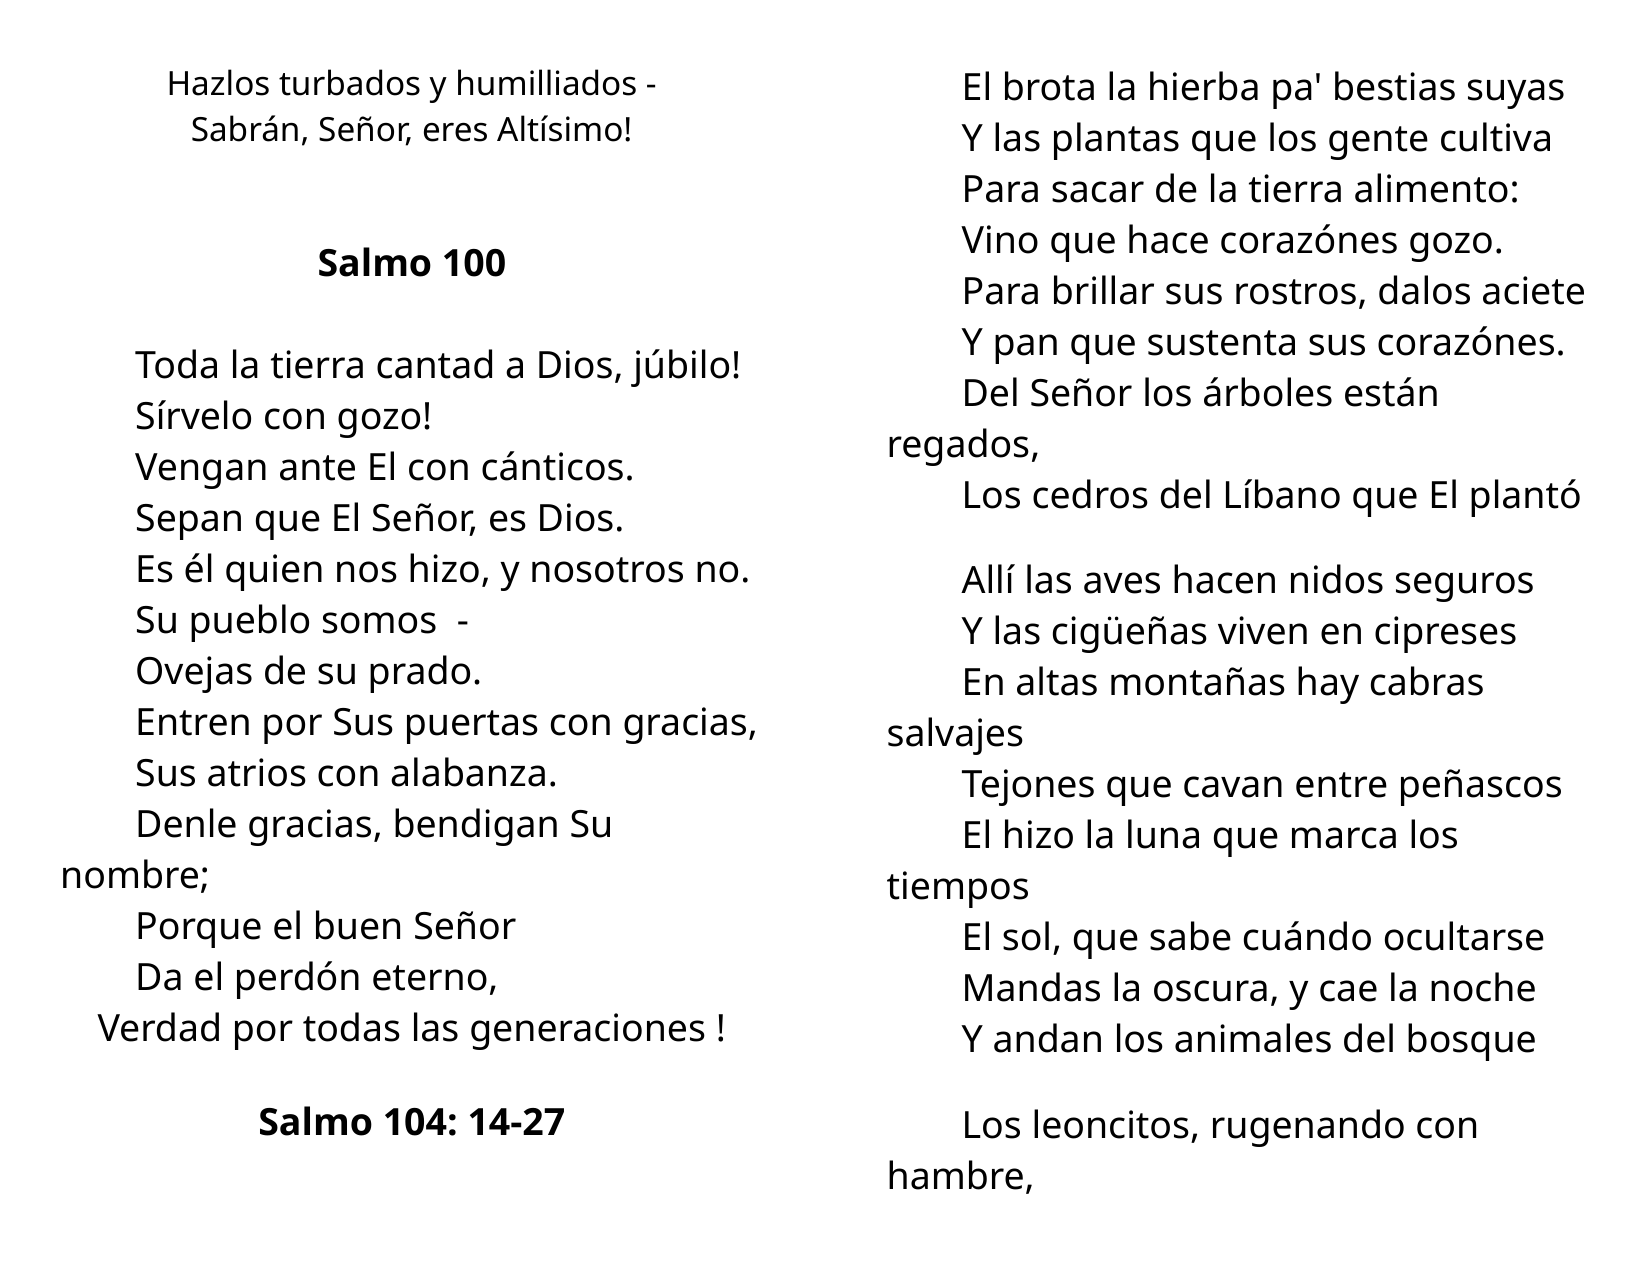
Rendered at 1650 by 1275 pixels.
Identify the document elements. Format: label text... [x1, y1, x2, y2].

text Salmo 104: 14-27 [60, 1095, 763, 1146]
text Denle gracias, bendigan Su nombre; [60, 797, 763, 899]
text Porque el buen Señor [60, 899, 763, 951]
text Vengan ante El con cánticos. [60, 440, 763, 491]
text El brota la hierba pa' bestias suyas [886, 60, 1590, 111]
text Da el perdón eterno, [60, 951, 763, 1002]
text Y las plantas que los gente cultiva [886, 111, 1590, 162]
text El sol, que sabe cuándo ocultarse [886, 911, 1590, 962]
text Ovejas de su prado. [60, 644, 763, 695]
text Los leoncitos, rugenando con hambre, [886, 1098, 1590, 1200]
text Para brillar sus rostros, dalos aciete [886, 264, 1590, 315]
text Allí las aves hacen nidos seguros [886, 553, 1590, 604]
text Del Señor los árboles están regados, [886, 366, 1590, 468]
text Su pueblo somos - [60, 593, 763, 644]
text Es él quien nos hizo, y nosotros no. [60, 542, 763, 593]
text El hizo la luna que marca los tiempos [886, 809, 1590, 911]
text Sabrán, Señor, eres Altísimo! [60, 105, 763, 151]
text Para sacar de la tierra alimento: [886, 162, 1590, 213]
text Los cedros del Líbano que El plantó [886, 468, 1590, 519]
text Mandas la oscura, y cae la noche [886, 962, 1590, 1013]
text Verdad por todas las generaciones ! [60, 1002, 763, 1053]
text Hazlos turbados y humilliados - [60, 60, 763, 105]
text Entren por Sus puertas con gracias, [60, 695, 763, 746]
text Toda la tierra cantad a Dios, júbilo! [60, 338, 763, 389]
text Sírvelo con gozo! [60, 389, 763, 440]
text Salmo 100 [60, 236, 763, 287]
text Tejones que cavan entre peñascos [886, 758, 1590, 809]
text Y andan los animales del bosque [886, 1013, 1590, 1064]
text Y pan que sustenta sus corazónes. [886, 315, 1590, 366]
text Sepan que El Señor, es Dios. [60, 491, 763, 542]
text Sus atrios con alabanza. [60, 746, 763, 797]
text Vino que hace corazónes gozo. [886, 213, 1590, 264]
text Y las cigüeñas viven en cipreses [886, 604, 1590, 656]
text En altas montañas hay cabras salvajes [886, 656, 1590, 758]
